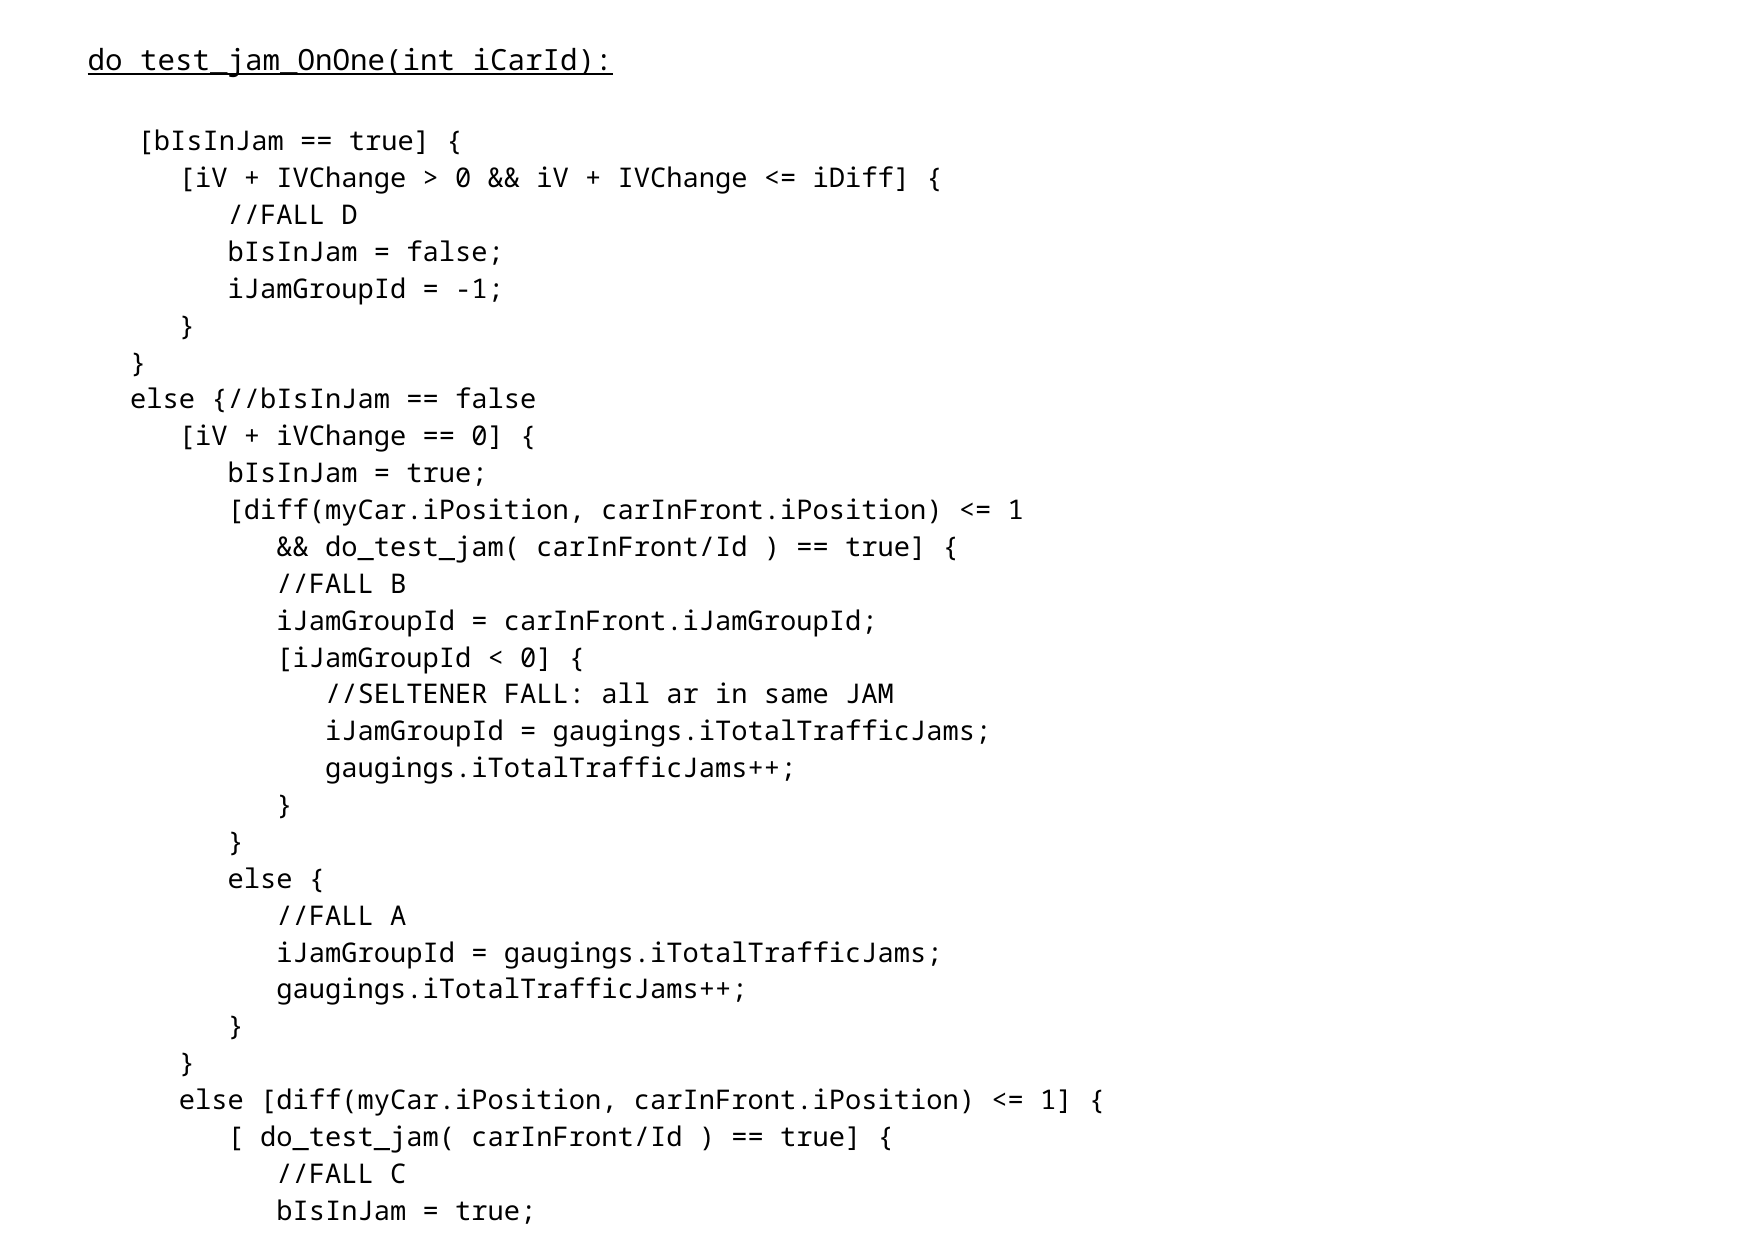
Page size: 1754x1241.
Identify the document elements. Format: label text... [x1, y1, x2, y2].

text do test_jam_OnOne(int iCarId): [0, 40, 1754, 79]
text [iV + IVChange > 0 && iV + IVChange <= iDiff] { [0, 159, 1754, 196]
text [iJamGroupId < 0] { [0, 638, 1754, 675]
text [diff(myCar.iPosition, carInFront.iPosition) <= 1 [0, 491, 1754, 527]
text bIsInJam = true; [0, 1191, 1754, 1228]
text bIsInJam = false; [0, 232, 1754, 269]
text iJamGroupId = gaugings.iTotalTrafficJams; [0, 933, 1754, 970]
text else { [0, 859, 1754, 896]
text //FALL A [0, 896, 1754, 933]
text } [0, 822, 1754, 859]
text //FALL C [0, 1154, 1754, 1191]
text && do_test_jam( carInFront/Id ) == true] { [0, 527, 1754, 564]
text } [0, 1044, 1754, 1081]
text iJamGroupId = carInFront.iJamGroupId; [0, 601, 1754, 638]
text gaugings.iTotalTrafficJams++; [0, 970, 1754, 1007]
text [bIsInJam == true] { [0, 119, 1754, 159]
text } [0, 306, 1754, 343]
text } [0, 1007, 1754, 1044]
text [iV + iVChange == 0] { [0, 417, 1754, 454]
text iJamGroupId = -1; [0, 269, 1754, 306]
text else {//bIsInJam == false [0, 380, 1754, 417]
text } [0, 786, 1754, 822]
text [ do_test_jam( carInFront/Id ) == true] { [0, 1117, 1754, 1154]
text else [diff(myCar.iPosition, carInFront.iPosition) <= 1] { [0, 1081, 1754, 1117]
text iJamGroupId = gaugings.iTotalTrafficJams; [0, 712, 1754, 749]
text //FALL D [0, 196, 1754, 232]
text gaugings.iTotalTrafficJams++; [0, 749, 1754, 786]
text //FALL B [0, 564, 1754, 601]
text bIsInJam = true; [0, 454, 1754, 491]
text } [0, 343, 1754, 380]
text //SELTENER FALL: all ar in same JAM [0, 675, 1754, 712]
